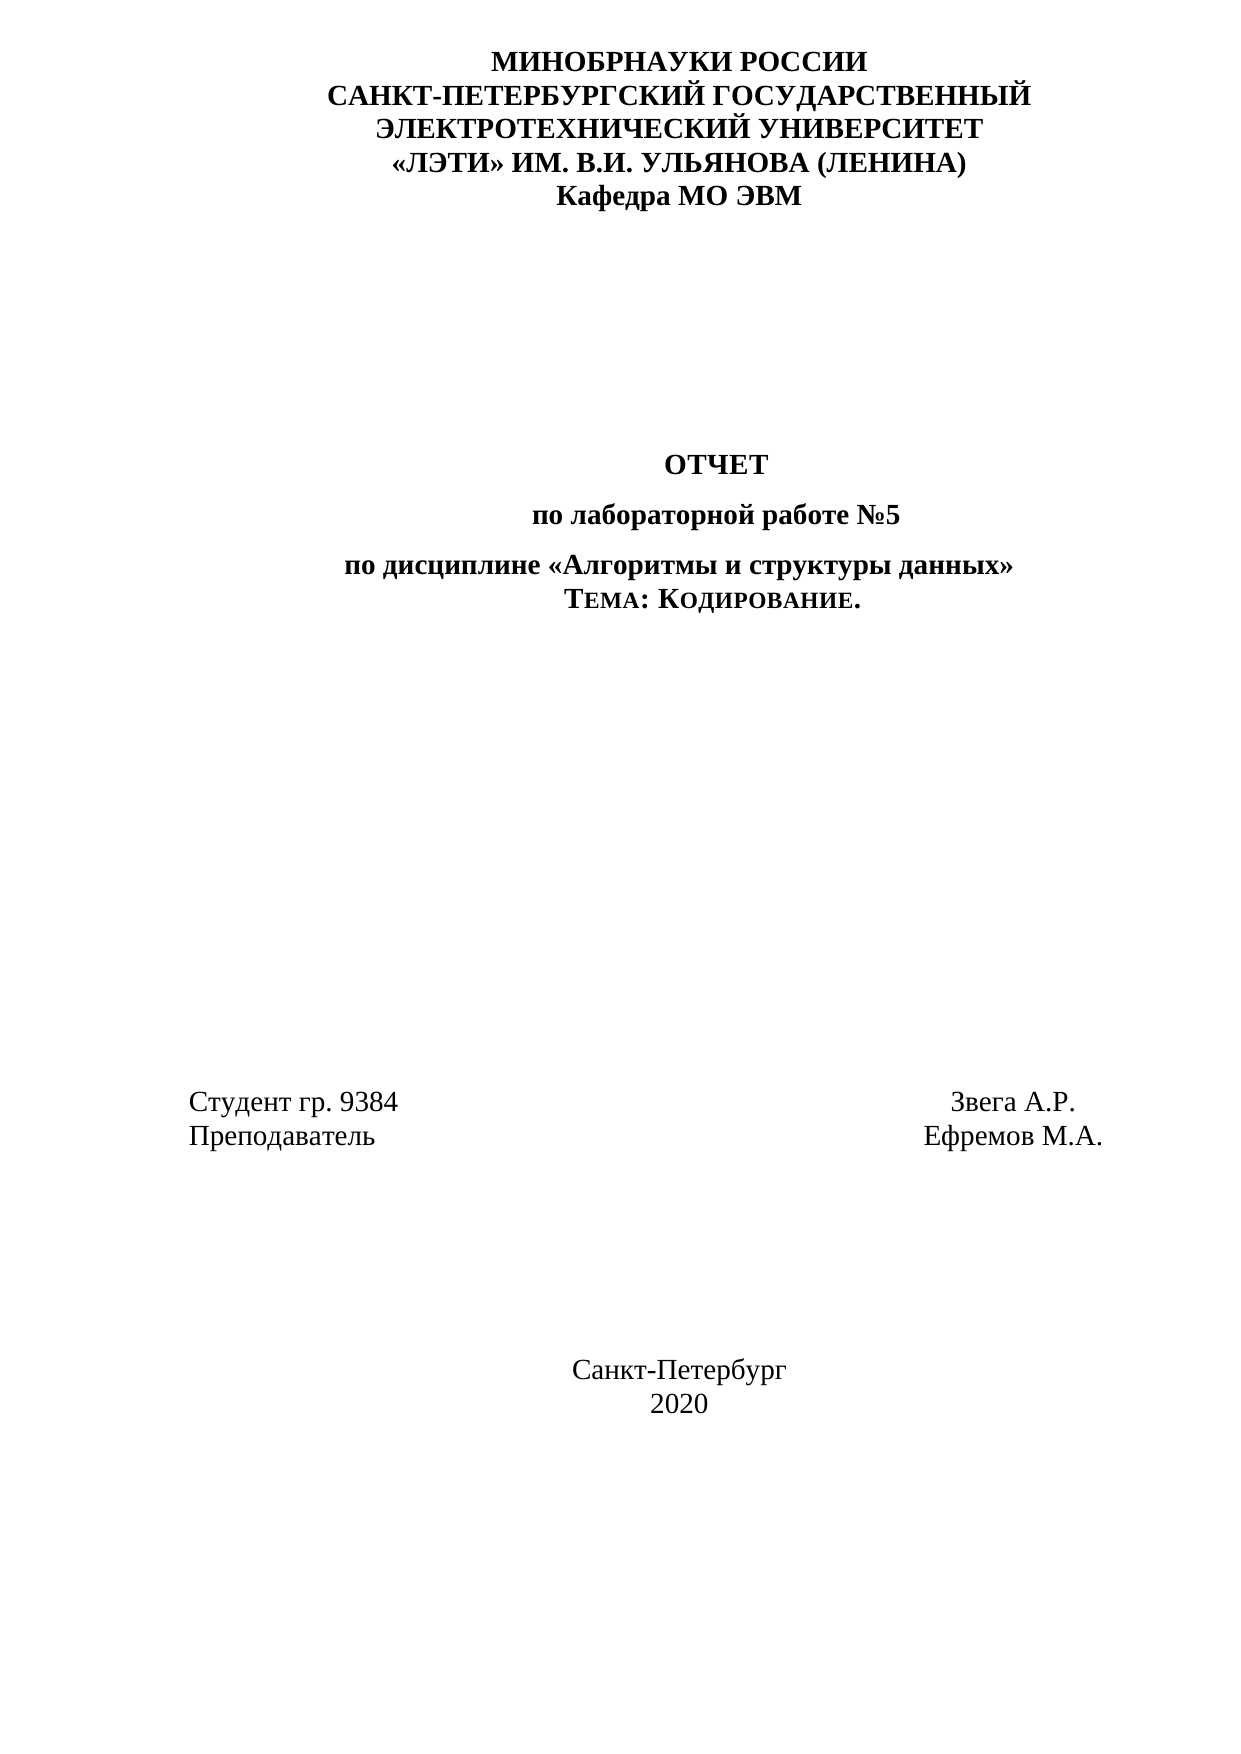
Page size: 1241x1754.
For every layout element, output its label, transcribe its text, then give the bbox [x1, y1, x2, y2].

text ЭЛЕКТРОТЕХНИЧЕСКИЙ УНИВЕРСИТЕТ [177, 111, 1181, 145]
text Тема: Кодирование. [177, 581, 1240, 614]
text 2020 [177, 1386, 1181, 1419]
table_cell Преподаватель [177, 1118, 512, 1151]
table_header Звега А.Р. [846, 1084, 1180, 1118]
table_cell Ефремов М.А. [846, 1118, 1180, 1151]
text «ЛЭТИ» ИМ. В.И. УЛЬЯНОВА (ЛЕНИНА) [177, 145, 1181, 178]
text МИНОБРНАУКИ РОССИИ [177, 44, 1181, 78]
table_cell [512, 1118, 846, 1151]
table_header Студент гр. 9384 [177, 1084, 512, 1118]
table_header [512, 1084, 846, 1118]
text ОТЧЕТ [177, 447, 1181, 480]
text Кафедра МО ЭВМ [177, 178, 1181, 212]
text по дисциплине «Алгоритмы и структуры данных» [177, 547, 1181, 581]
text Санкт-Петербург [177, 1352, 1181, 1386]
text по лабораторной работе №5 [177, 497, 1181, 531]
text САНКТ-ПЕТЕРБУРГСКИЙ ГОСУДАРСТВЕННЫЙ [177, 78, 1181, 111]
